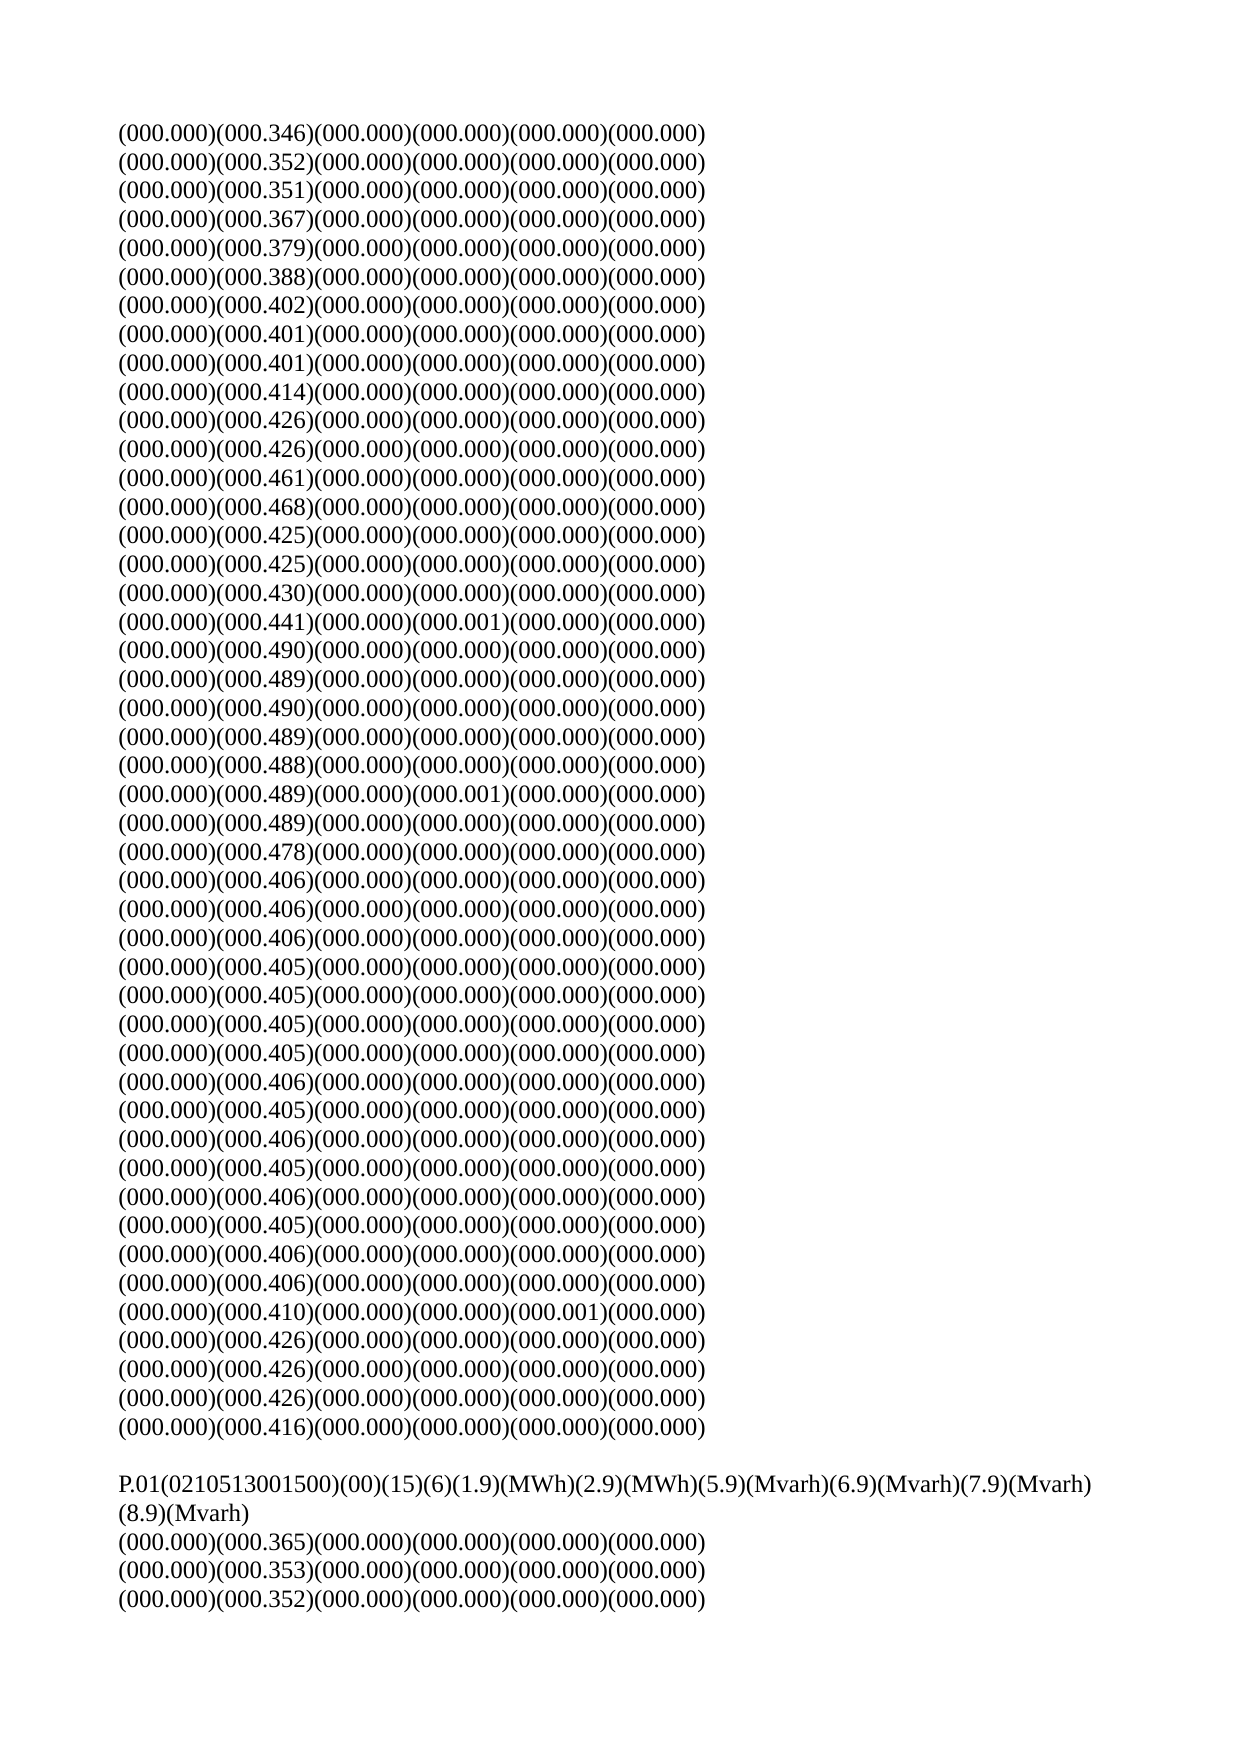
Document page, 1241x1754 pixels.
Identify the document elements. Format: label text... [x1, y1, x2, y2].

text (000.000)(000.402)(000.000)(000.000)(000.000)(000.000) [118, 291, 1122, 319]
text (000.000)(000.490)(000.000)(000.000)(000.000)(000.000) [118, 693, 1122, 722]
text P.01(0210513001500)(00)(15)(6)(1.9)(MWh)(2.9)(MWh)(5.9)(Mvarh)(6.9)(Mvarh)(7.9)(Mvarh)(8.9)(Mvarh) [118, 1469, 1122, 1527]
text (000.000)(000.430)(000.000)(000.000)(000.000)(000.000) [118, 578, 1122, 607]
text (000.000)(000.406)(000.000)(000.000)(000.000)(000.000) [118, 1182, 1122, 1211]
text (000.000)(000.489)(000.000)(000.000)(000.000)(000.000) [118, 808, 1122, 837]
text (000.000)(000.351)(000.000)(000.000)(000.000)(000.000) [118, 176, 1122, 204]
text (000.000)(000.406)(000.000)(000.000)(000.000)(000.000) [118, 1067, 1122, 1096]
text (000.000)(000.405)(000.000)(000.000)(000.000)(000.000) [118, 1153, 1122, 1182]
text (000.000)(000.488)(000.000)(000.000)(000.000)(000.000) [118, 751, 1122, 779]
text (000.000)(000.405)(000.000)(000.000)(000.000)(000.000) [118, 1211, 1122, 1239]
text (000.000)(000.353)(000.000)(000.000)(000.000)(000.000) [118, 1556, 1122, 1584]
text (000.000)(000.489)(000.000)(000.001)(000.000)(000.000) [118, 779, 1122, 808]
text (000.000)(000.414)(000.000)(000.000)(000.000)(000.000) [118, 377, 1122, 406]
text (000.000)(000.489)(000.000)(000.000)(000.000)(000.000) [118, 722, 1122, 751]
text (000.000)(000.478)(000.000)(000.000)(000.000)(000.000) [118, 837, 1122, 866]
text (000.000)(000.426)(000.000)(000.000)(000.000)(000.000) [118, 434, 1122, 463]
text (000.000)(000.388)(000.000)(000.000)(000.000)(000.000) [118, 262, 1122, 291]
text (000.000)(000.367)(000.000)(000.000)(000.000)(000.000) [118, 204, 1122, 233]
text (000.000)(000.365)(000.000)(000.000)(000.000)(000.000) [118, 1527, 1122, 1556]
text (000.000)(000.425)(000.000)(000.000)(000.000)(000.000) [118, 549, 1122, 578]
text (000.000)(000.410)(000.000)(000.000)(000.001)(000.000) [118, 1297, 1122, 1326]
text (000.000)(000.406)(000.000)(000.000)(000.000)(000.000) [118, 866, 1122, 894]
text (000.000)(000.426)(000.000)(000.000)(000.000)(000.000) [118, 406, 1122, 434]
text (000.000)(000.489)(000.000)(000.000)(000.000)(000.000) [118, 664, 1122, 693]
text (000.000)(000.406)(000.000)(000.000)(000.000)(000.000) [118, 923, 1122, 952]
text (000.000)(000.405)(000.000)(000.000)(000.000)(000.000) [118, 952, 1122, 981]
text (000.000)(000.441)(000.000)(000.001)(000.000)(000.000) [118, 607, 1122, 636]
text (000.000)(000.405)(000.000)(000.000)(000.000)(000.000) [118, 1038, 1122, 1067]
text (000.000)(000.405)(000.000)(000.000)(000.000)(000.000) [118, 1009, 1122, 1038]
text (000.000)(000.401)(000.000)(000.000)(000.000)(000.000) [118, 319, 1122, 348]
text (000.000)(000.425)(000.000)(000.000)(000.000)(000.000) [118, 521, 1122, 549]
text (000.000)(000.379)(000.000)(000.000)(000.000)(000.000) [118, 233, 1122, 262]
text (000.000)(000.401)(000.000)(000.000)(000.000)(000.000) [118, 348, 1122, 377]
text (000.000)(000.405)(000.000)(000.000)(000.000)(000.000) [118, 1096, 1122, 1124]
text (000.000)(000.426)(000.000)(000.000)(000.000)(000.000) [118, 1383, 1122, 1412]
text (000.000)(000.426)(000.000)(000.000)(000.000)(000.000) [118, 1354, 1122, 1383]
text (000.000)(000.406)(000.000)(000.000)(000.000)(000.000) [118, 894, 1122, 923]
text (000.000)(000.352)(000.000)(000.000)(000.000)(000.000) [118, 147, 1122, 176]
text (000.000)(000.468)(000.000)(000.000)(000.000)(000.000) [118, 492, 1122, 521]
text (000.000)(000.426)(000.000)(000.000)(000.000)(000.000) [118, 1326, 1122, 1354]
text (000.000)(000.461)(000.000)(000.000)(000.000)(000.000) [118, 463, 1122, 492]
text (000.000)(000.405)(000.000)(000.000)(000.000)(000.000) [118, 981, 1122, 1009]
text (000.000)(000.490)(000.000)(000.000)(000.000)(000.000) [118, 636, 1122, 664]
text (000.000)(000.346)(000.000)(000.000)(000.000)(000.000) [118, 118, 1122, 147]
text (000.000)(000.416)(000.000)(000.000)(000.000)(000.000) [118, 1412, 1122, 1441]
text (000.000)(000.352)(000.000)(000.000)(000.000)(000.000) [118, 1584, 1122, 1613]
text (000.000)(000.406)(000.000)(000.000)(000.000)(000.000) [118, 1268, 1122, 1297]
text (000.000)(000.406)(000.000)(000.000)(000.000)(000.000) [118, 1124, 1122, 1153]
text (000.000)(000.406)(000.000)(000.000)(000.000)(000.000) [118, 1239, 1122, 1268]
